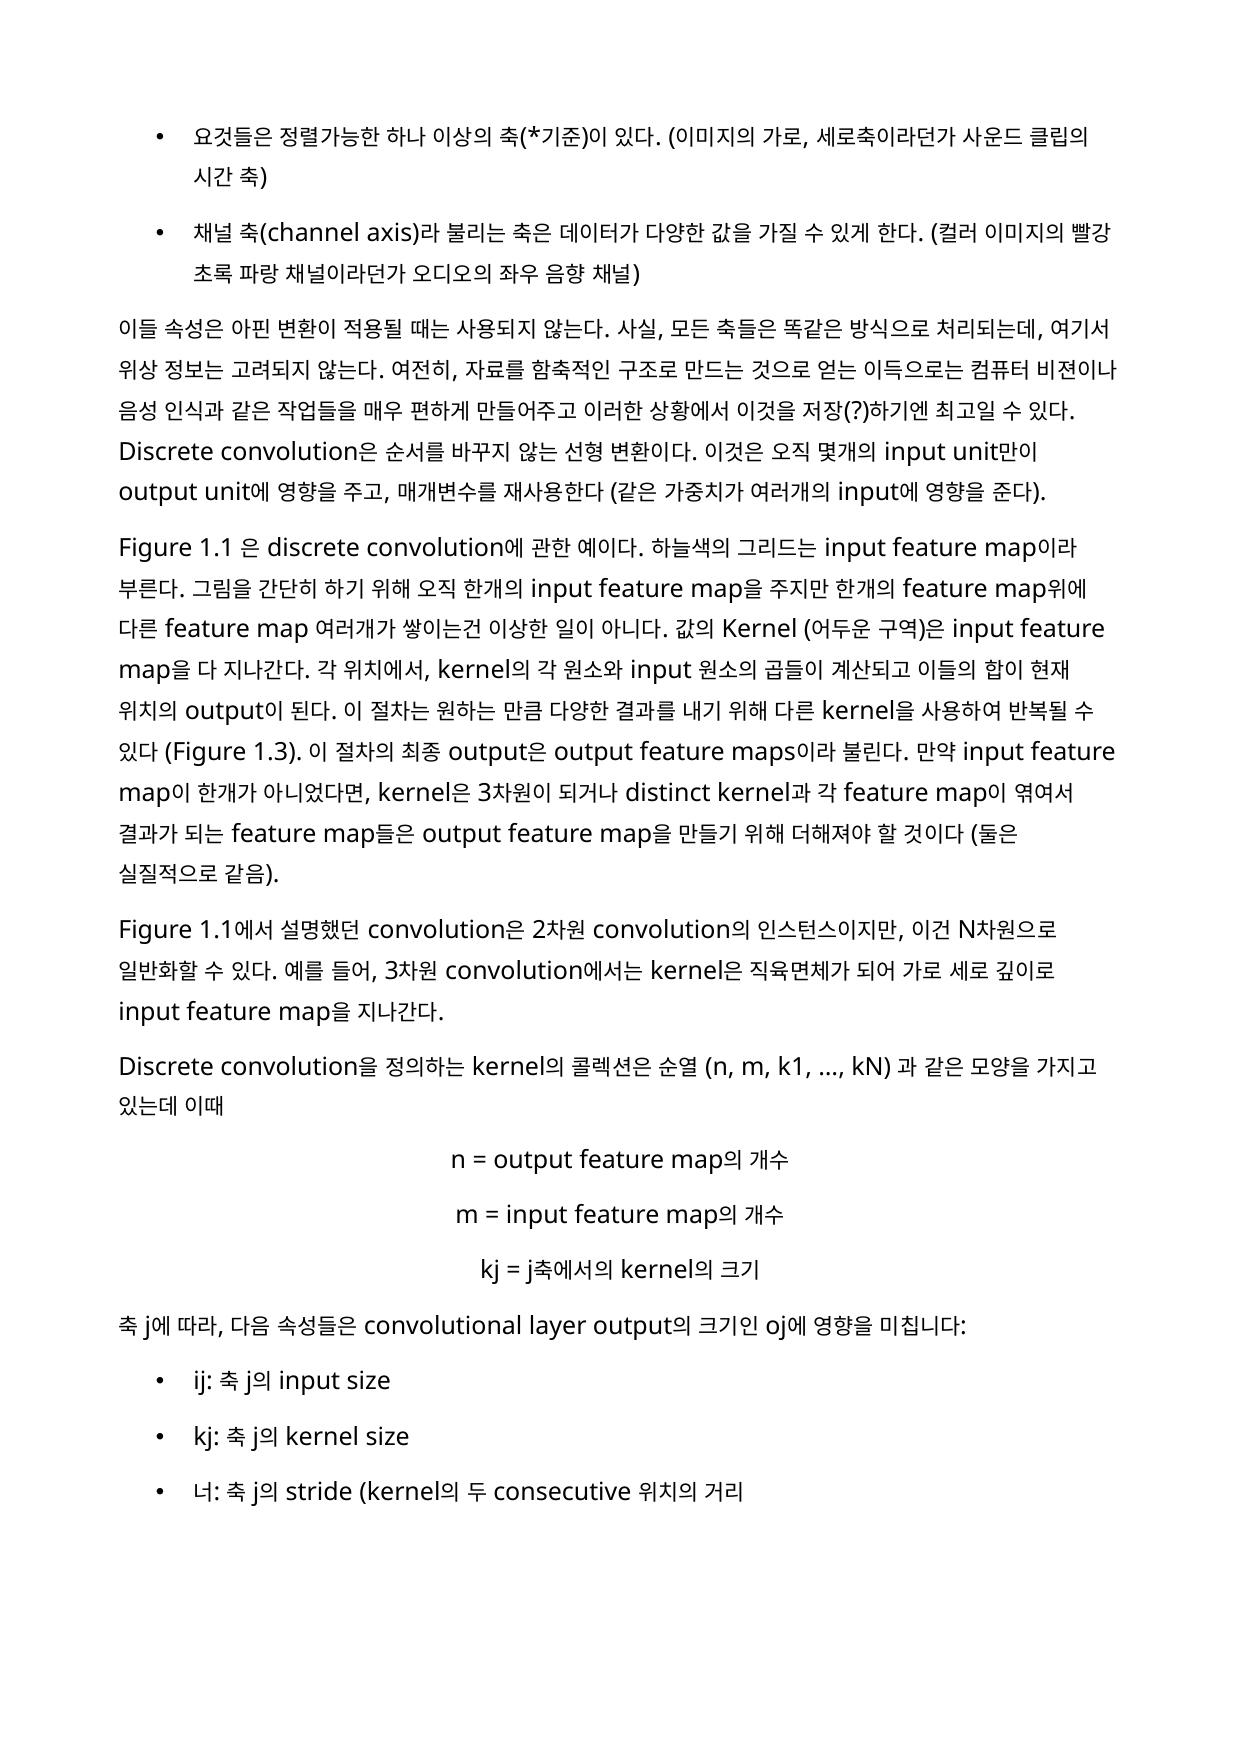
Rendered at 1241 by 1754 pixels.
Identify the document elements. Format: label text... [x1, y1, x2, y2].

text Figure 1.1 은 discrete convolution에 관한 예이다. 하늘색의 그리드는 input feature map이라 부른다. 그림을 간단히 하기 위해 오직 한개의 input feature map을 주지만 한개의 feature map위에 다른 feature map 여러개가 쌓이는건 이상한 일이 아니다. 값의 Kernel (어두운 구역)은 input feature map을 다 지나간다. 각 위치에서, kernel의 각 원소와 input 원소의 곱들이 계산되고 이들의 합이 현재 위치의 output이 된다. 이 절차는 원하는 만큼 다양한 결과를 내기 위해 다른 kernel을 사용하여 반복될 수 있다 (Figure 1.3). 이 절차의 최종 output은 output feature maps이라 불린다. 만약 input feature map이 한개가 아니었다면, kernel은 3차원이 되거나 distinct kernel과 각 feature map이 엮여서 결과가 되는 feature map들은 output feature map을 만들기 위해 더해져야 할 것이다 (둘은 실질적으로 같음). [118, 529, 1122, 890]
text 이들 속성은 아핀 변환이 적용될 때는 사용되지 않는다. 사실, 모든 축들은 똑같은 방식으로 처리되는데, 여기서 위상 정보는 고려되지 않는다. 여전히, 자료를 함축적인 구조로 만드는 것으로 얻는 이득으로는 컴퓨터 비젼이나 음성 인식과 같은 작업들을 매우 편하게 만들어주고 이러한 상황에서 이것을 저장(?)하기엔 최고일 수 있다. Discrete convolution은 순서를 바꾸지 않는 선형 변환이다. 이것은 오직 몇개의 input unit만이 output unit에 영향을 주고, 매개변수를 재사용한다 (같은 가중치가 여러개의 input에 영향을 준다). [118, 311, 1122, 508]
list 너: 축 j의 stride (kernel의 두 consecutive 위치의 거리 [156, 1474, 1122, 1508]
text Figure 1.1에서 설명했던 convolution은 2차원 convolution의 인스턴스이지만, 이건 N차원으로 일반화할 수 있다. 예를 들어, 3차원 convolution에서는 kernel은 직육면체가 되어 가로 세로 깊이로 input feature map을 지나간다. [118, 911, 1122, 1027]
text n = output feature map의 개수 [118, 1141, 1122, 1175]
text Discrete convolution을 정의하는 kernel의 콜렉션은 순열 (n, m, k1, …, kN) 과 같은 모양을 가지고 있는데 이때 [118, 1048, 1122, 1121]
text kj = j축에서의 kernel의 크기 [118, 1252, 1122, 1286]
text 축 j에 따라, 다음 속성들은 convolutional layer output의 크기인 oj에 영향을 미칩니다: [118, 1308, 1122, 1342]
text m = input feature map의 개수 [118, 1197, 1122, 1231]
list ij: 축 j의 input size [156, 1363, 1122, 1397]
list 채널 축(channel axis)라 불리는 축은 데이터가 다양한 값을 가질 수 있게 한다. (컬러 이미지의 빨강 초록 파랑 채널이라던가 오디오의 좌우 음향 채널) [156, 214, 1122, 289]
list 요것들은 정렬가능한 하나 이상의 축(*기준)이 있다. (이미지의 가로, 세로축이라던가 사운드 클립의 시간 축) [156, 118, 1122, 193]
list kj: 축 j의 kernel size [156, 1418, 1122, 1452]
